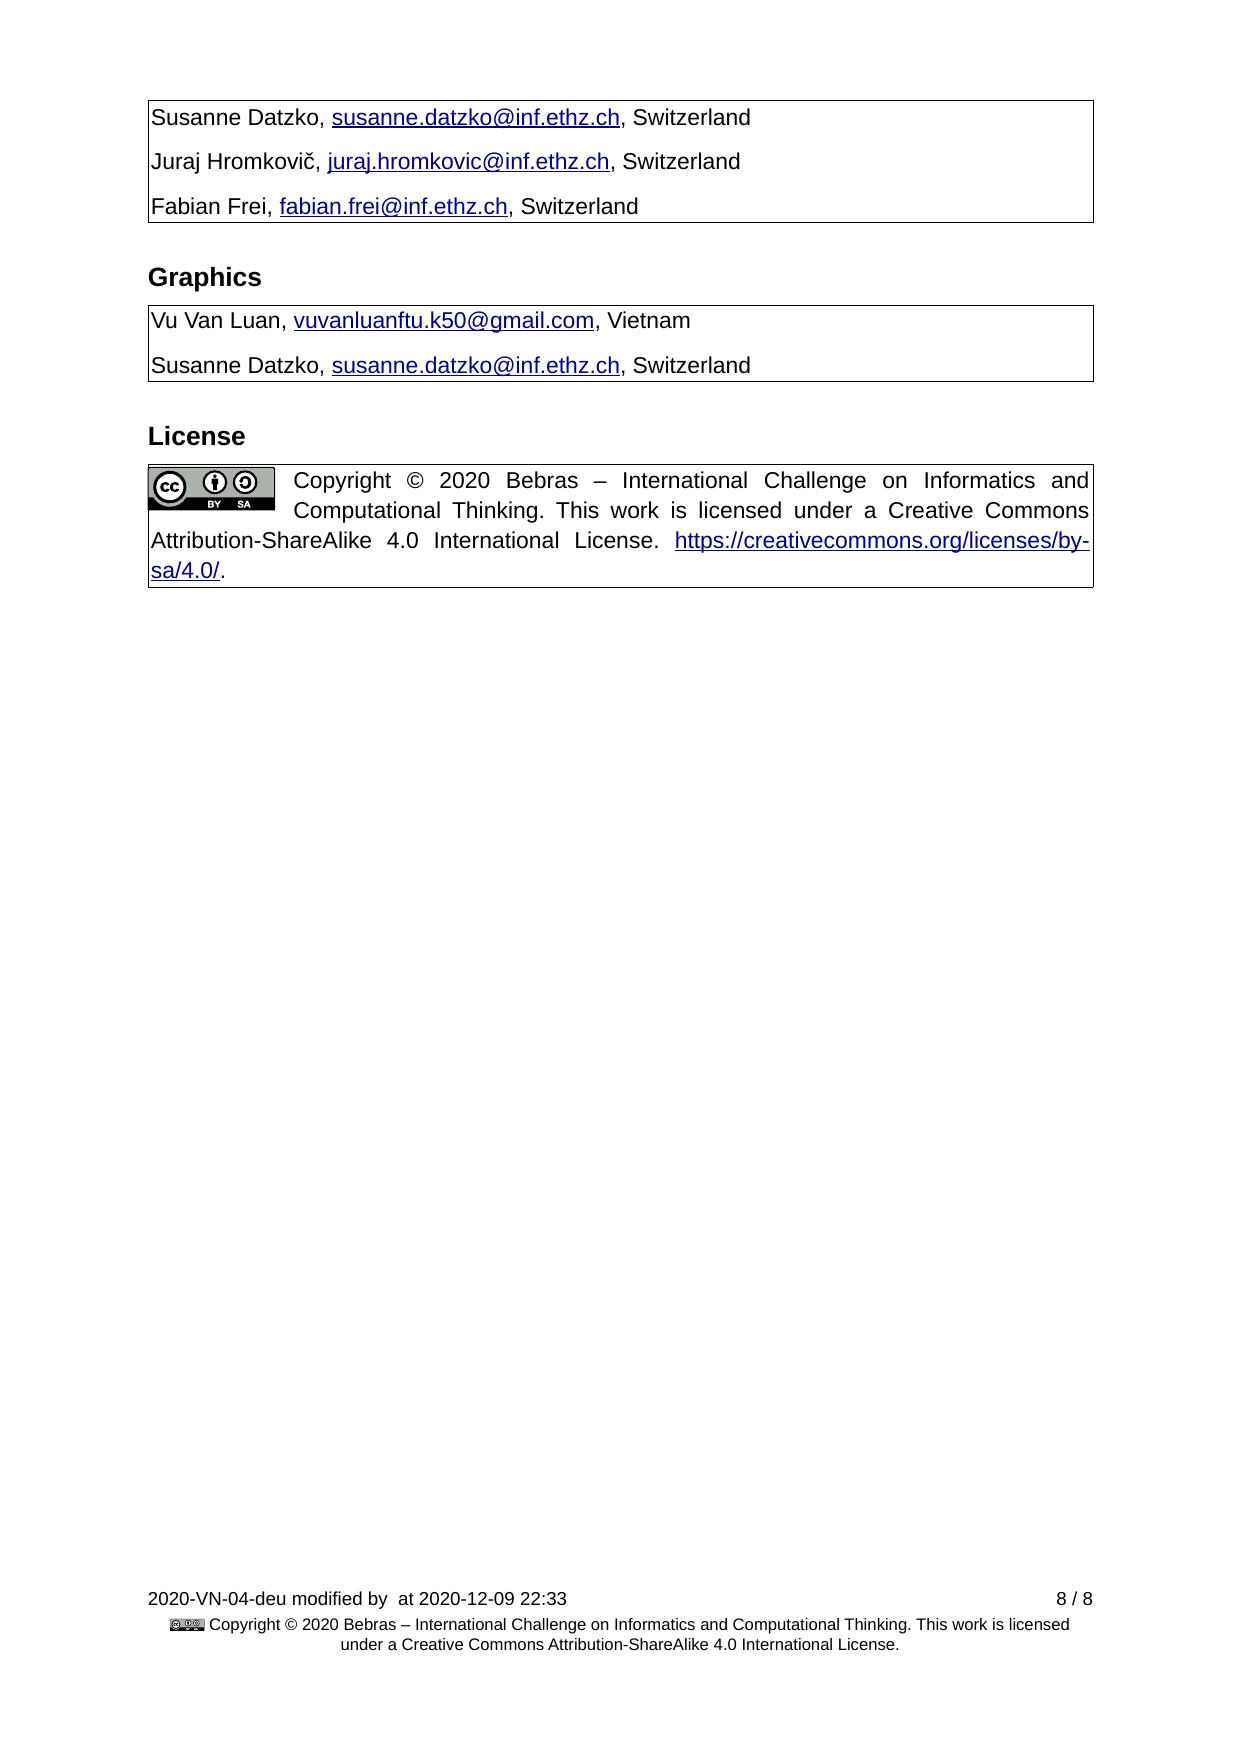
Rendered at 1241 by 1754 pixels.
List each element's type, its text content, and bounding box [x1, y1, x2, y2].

text Vu Van Luan, vuvanluanftu.k50@gmail.com, Vietnam [149, 306, 1093, 334]
text Juraj Hromkovič, juraj.hromkovic@inf.ethz.ch, Switzerland [149, 145, 1093, 174]
text Susanne Datzko, susanne.datzko@inf.ethz.ch, Switzerland [149, 101, 1093, 130]
text Fabian Frei, fabian.frei@inf.ethz.ch, Switzerland [149, 190, 1093, 222]
subtitle Graphics [148, 262, 1093, 292]
text Copyright © 2020 Bebras – International Challenge on Informatics and Computational Thinking. This work is licensed under a Creative Commons Attribution-ShareAlike 4.0 International License. https://creativecommons.org/licenses/by-sa/4.0/. [149, 465, 1093, 587]
subtitle License [148, 421, 1093, 451]
text Susanne Datzko, susanne.datzko@inf.ethz.ch, Switzerland [149, 349, 1093, 381]
